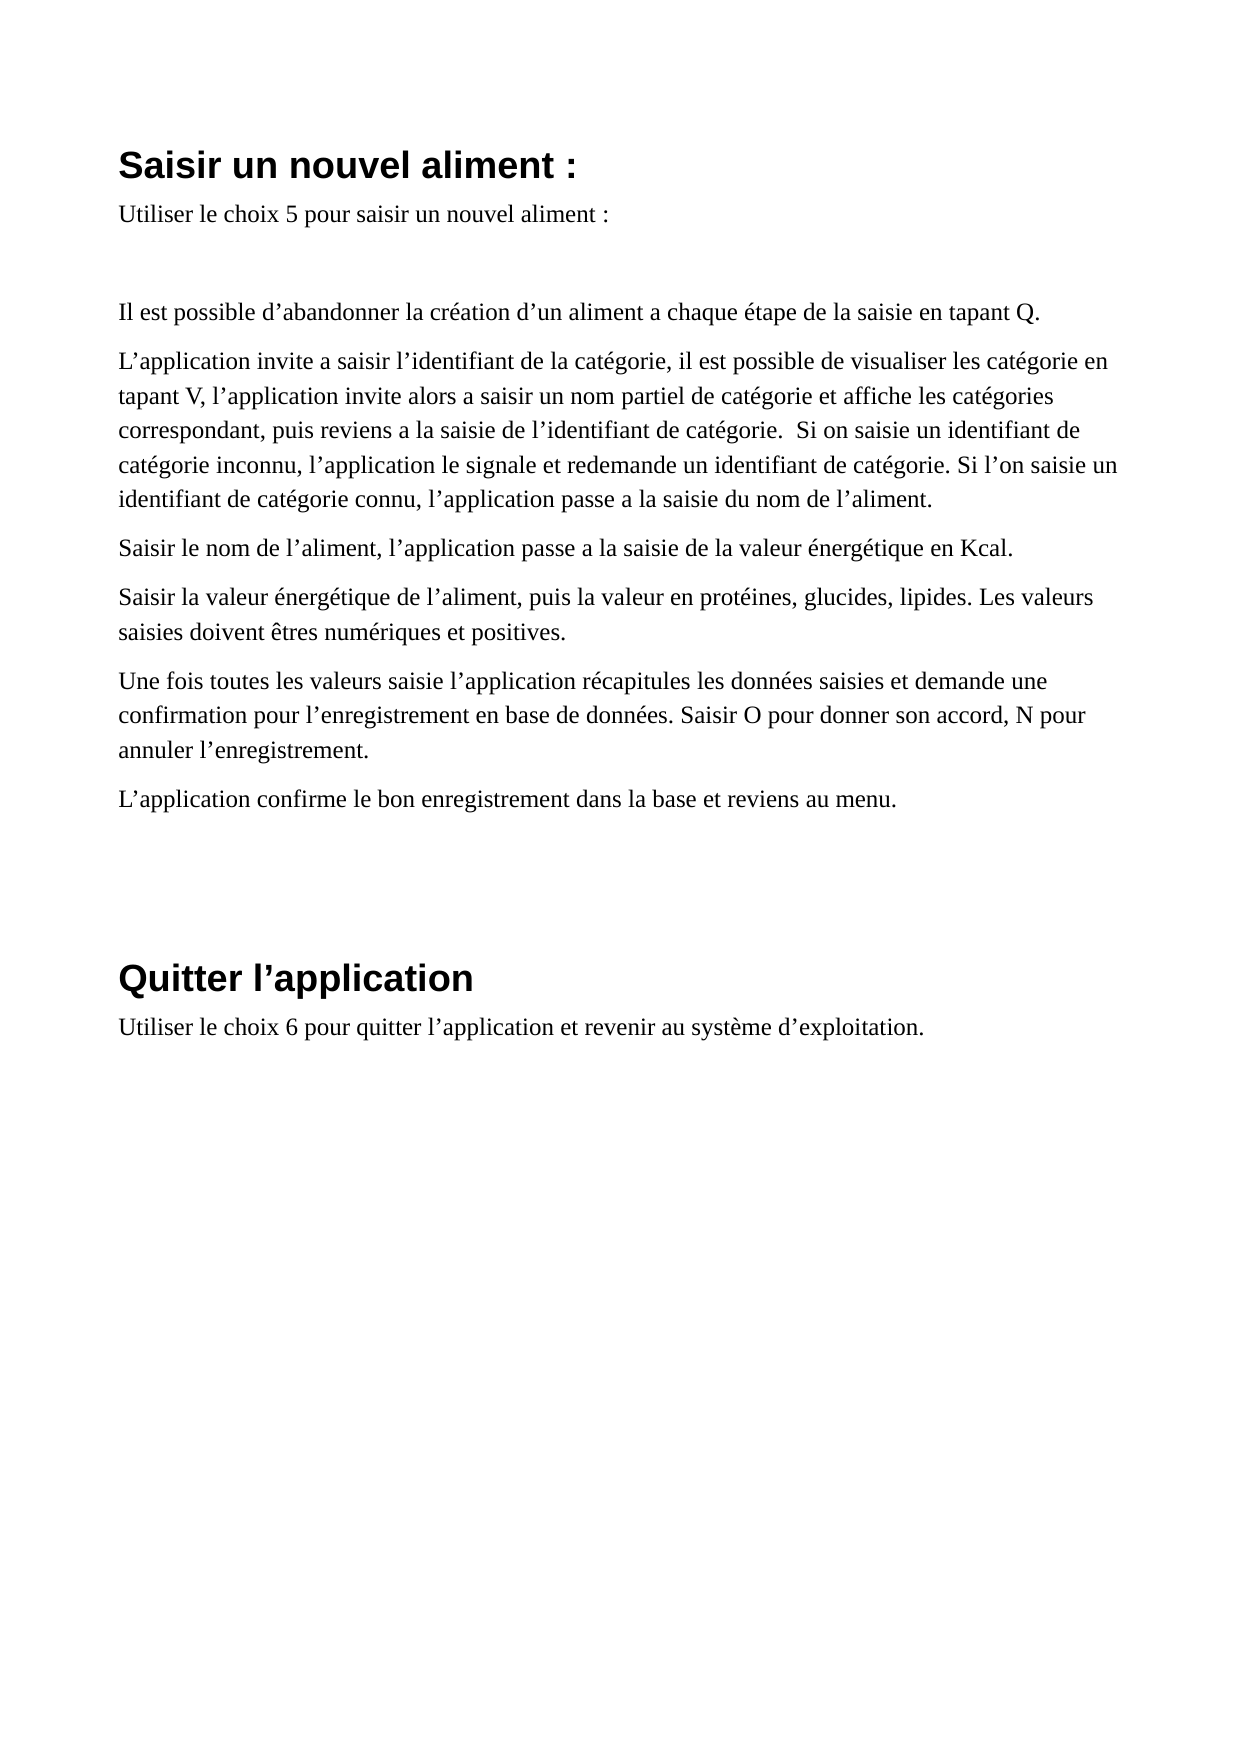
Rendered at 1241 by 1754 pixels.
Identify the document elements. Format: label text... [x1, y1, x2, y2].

text Utiliser le choix 5 pour saisir un nouvel aliment : [118, 199, 1122, 228]
text Saisir le nom de l’aliment, l’application passe a la saisie de la valeur énergétique en Kcal. [118, 533, 1122, 562]
subtitle Saisir un nouvel aliment : [118, 143, 1122, 187]
text Une fois toutes les valeurs saisie l’application récapitules les données saisies et demande une confirmation pour l’enregistrement en base de données. Saisir O pour donner son accord, N pour annuler l’enregistrement. [118, 666, 1122, 764]
text L’application confirme le bon enregistrement dans la base et reviens au menu. [118, 784, 1122, 813]
subtitle Quitter l’application [118, 956, 1122, 1000]
text Il est possible d’abandonner la création d’un aliment a chaque étape de la saisie en tapant Q. [118, 297, 1122, 326]
text L’application invite a saisir l’identifiant de la catégorie, il est possible de visualiser les catégorie en tapant V, l’application invite alors a saisir un nom partiel de catégorie et affiche les catégories correspondant, puis reviens a la saisie de l’identifiant de catégorie. Si on saisie un identifiant de catégorie inconnu, l’application le signale et redemande un identifiant de catégorie. Si l’on saisie un identifiant de catégorie connu, l’application passe a la saisie du nom de l’aliment. [118, 346, 1122, 513]
text Saisir la valeur énergétique de l’aliment, puis la valeur en protéines, glucides, lipides. Les valeurs saisies doivent êtres numériques et positives. [118, 582, 1122, 646]
text Utiliser le choix 6 pour quitter l’application et revenir au système d’exploitation. [118, 1012, 1122, 1041]
